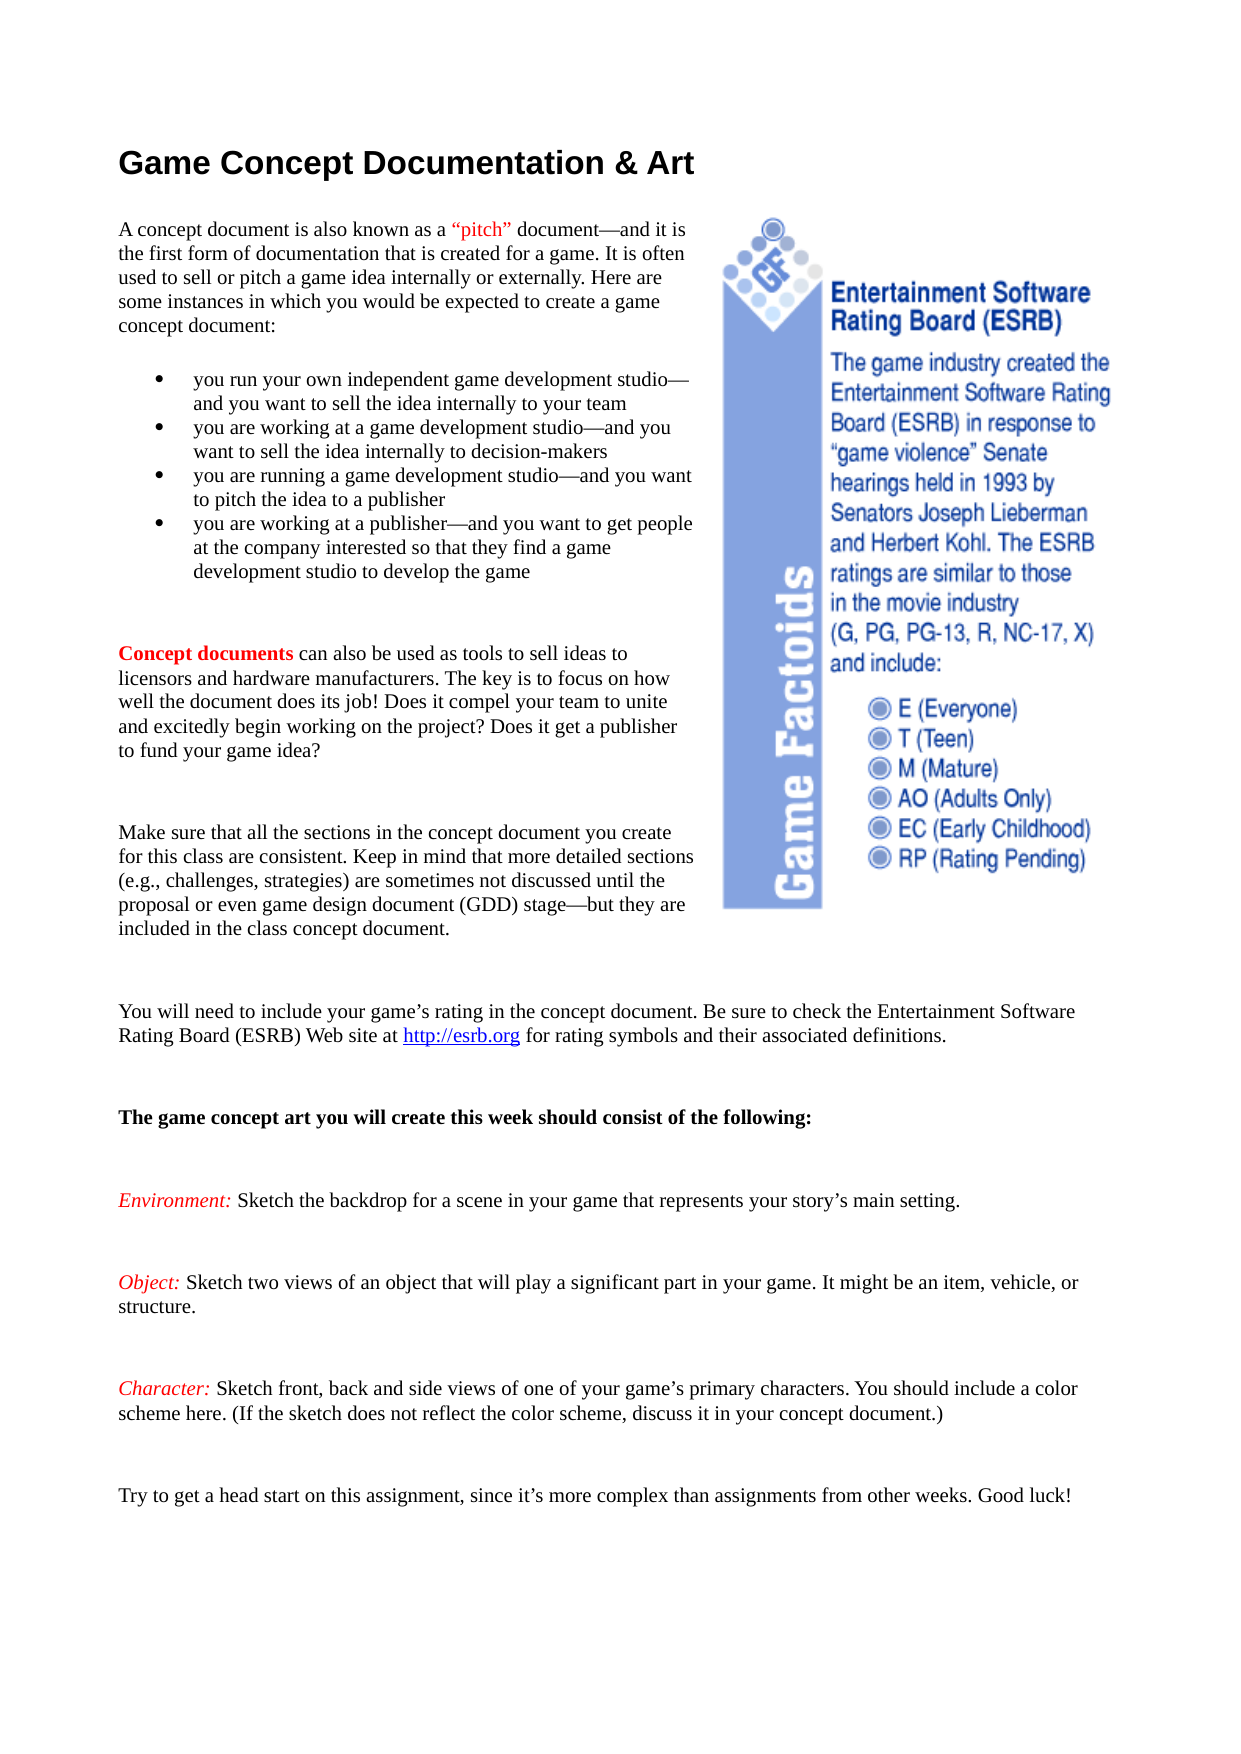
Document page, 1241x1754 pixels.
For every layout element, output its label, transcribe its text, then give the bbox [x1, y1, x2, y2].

text Concept documents can also be used as tools to sell ideas to licensors and hardware manufacturers. The key is to focus on how well the document does its job! Does it compel your team to unite and excitedly begin working on the project? Does it get a publisher to fund your game idea? [118, 641, 715, 762]
picture [715, 210, 1122, 914]
list you are working at a game development studio—and you want to sell the idea internally to decision-makers [156, 414, 715, 463]
subtitle Game Concept Documentation & Art [118, 143, 1122, 182]
list you run your own independent game development studio—and you want to sell the idea internally to your team [156, 366, 715, 414]
list you are working at a publisher—and you want to get people at the company interested so that they find a game development studio to develop the game [156, 511, 715, 583]
text Object: Sketch two views of an object that will play a significant part in your game. It might be an item, vehicle, or structure. [118, 1270, 1122, 1318]
text Environment: Sketch the backdrop for a scene in your game that represents your story’s main setting. [118, 1187, 1122, 1212]
text The game concept art you will create this week should consist of the following: [118, 1105, 1122, 1129]
text Make sure that all the sections in the concept document you create for this class are consistent. Keep in mind that more detailed sections (e.g., challenges, strategies) are sometimes not discussed until the proposal or even game design document (GDD) stage—but they are included in the class concept document. [118, 820, 1122, 940]
text You will need to include your game’s rating in the concept document. Be sure to check the Entertainment Software Rating Board (ESRB) Web site at http://esrb.org for rating symbols and their associated definitions. [118, 999, 1122, 1047]
text Try to get a head start on this assignment, since it’s more complex than assignments from other weeks. Good luck! [118, 1483, 1122, 1507]
text A concept document is also known as a “pitch” document—and it is the first form of documentation that is created for a game. It is often used to sell or pitch a game idea internally or externally. Here are some instances in which you would be expected to create a game concept document: [118, 217, 715, 337]
list you are running a game development studio—and you want to pitch the idea to a publisher [156, 463, 715, 511]
text Character: Sketch front, back and side views of one of your game’s primary characters. You should include a color scheme here. (If the sketch does not reflect the color scheme, discuss it in your concept document.) [118, 1376, 1122, 1424]
